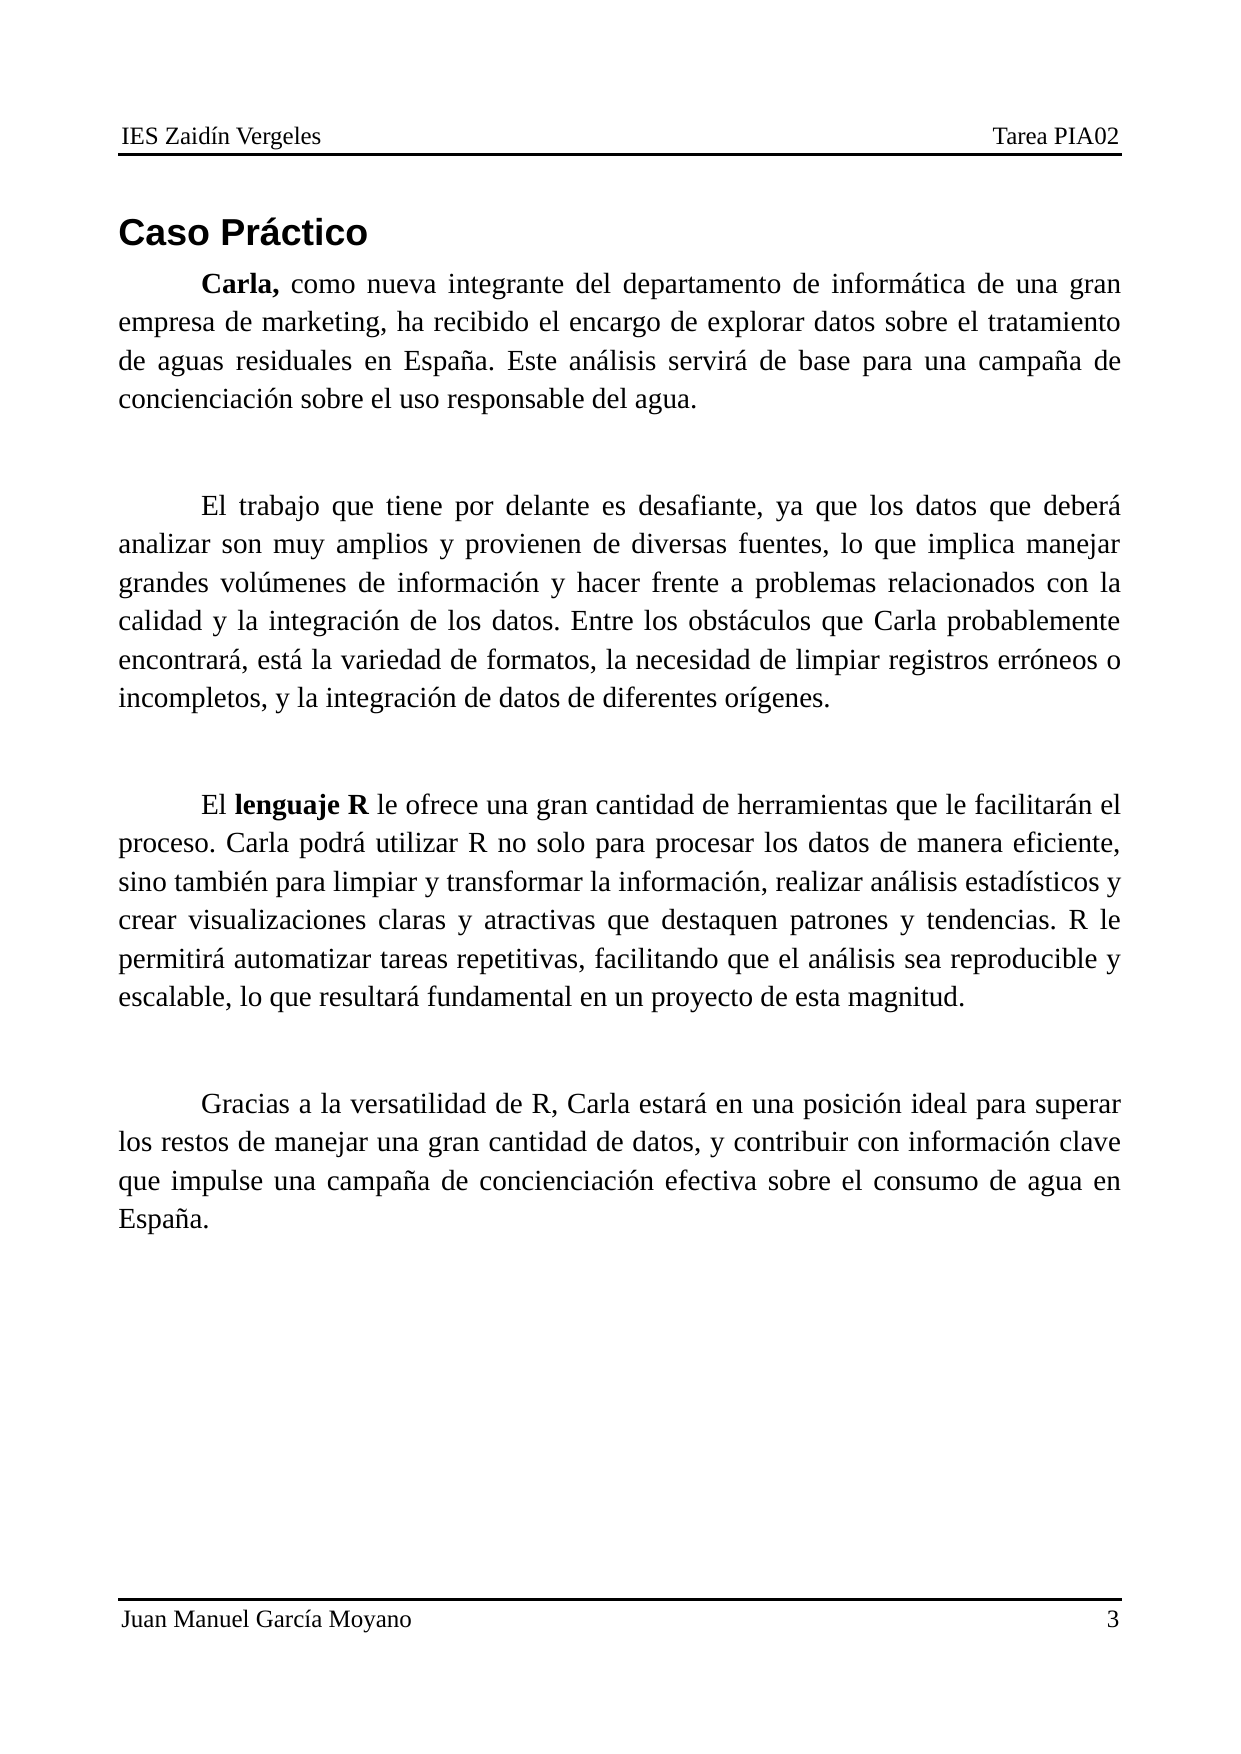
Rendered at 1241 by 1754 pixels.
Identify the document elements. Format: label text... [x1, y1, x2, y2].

text El lenguaje R le ofrece una gran cantidad de herramientas que le facilitarán el proceso. Carla podrá utilizar R no solo para procesar los datos de manera eficiente, sino también para limpiar y transformar la información, realizar análisis estadísticos y crear visualizaciones claras y atractivas que destaquen patrones y tendencias. R le permitirá automatizar tareas repetitivas, facilitando que el análisis sea reproducible y escalable, lo que resultará fundamental en un proyecto de esta magnitud. [118, 787, 1122, 1013]
text Gracias a la versatilidad de R, Carla estará en una posición ideal para superar los restos de manejar una gran cantidad de datos, y contribuir con información clave que impulse una campaña de concienciación efectiva sobre el consumo de agua en España. [118, 1086, 1122, 1235]
text El trabajo que tiene por delante es desafiante, ya que los datos que deberá analizar son muy amplios y provienen de diversas fuentes, lo que implica manejar grandes volúmenes de información y hacer frente a problemas relacionados con la calidad y la integración de los datos. Entre los obstáculos que Carla probablemente encontrará, está la variedad de formatos, la necesidad de limpiar registros erróneos o incompletos, y la integración de datos de diferentes orígenes. [118, 488, 1122, 714]
subtitle Caso Práctico [118, 210, 1122, 253]
text Carla, como nueva integrante del departamento de informática de una gran empresa de marketing, ha recibido el encargo de explorar datos sobre el tratamiento de aguas residuales en España. Este análisis servirá de base para una campaña de concienciación sobre el uso responsable del agua. [118, 266, 1122, 415]
